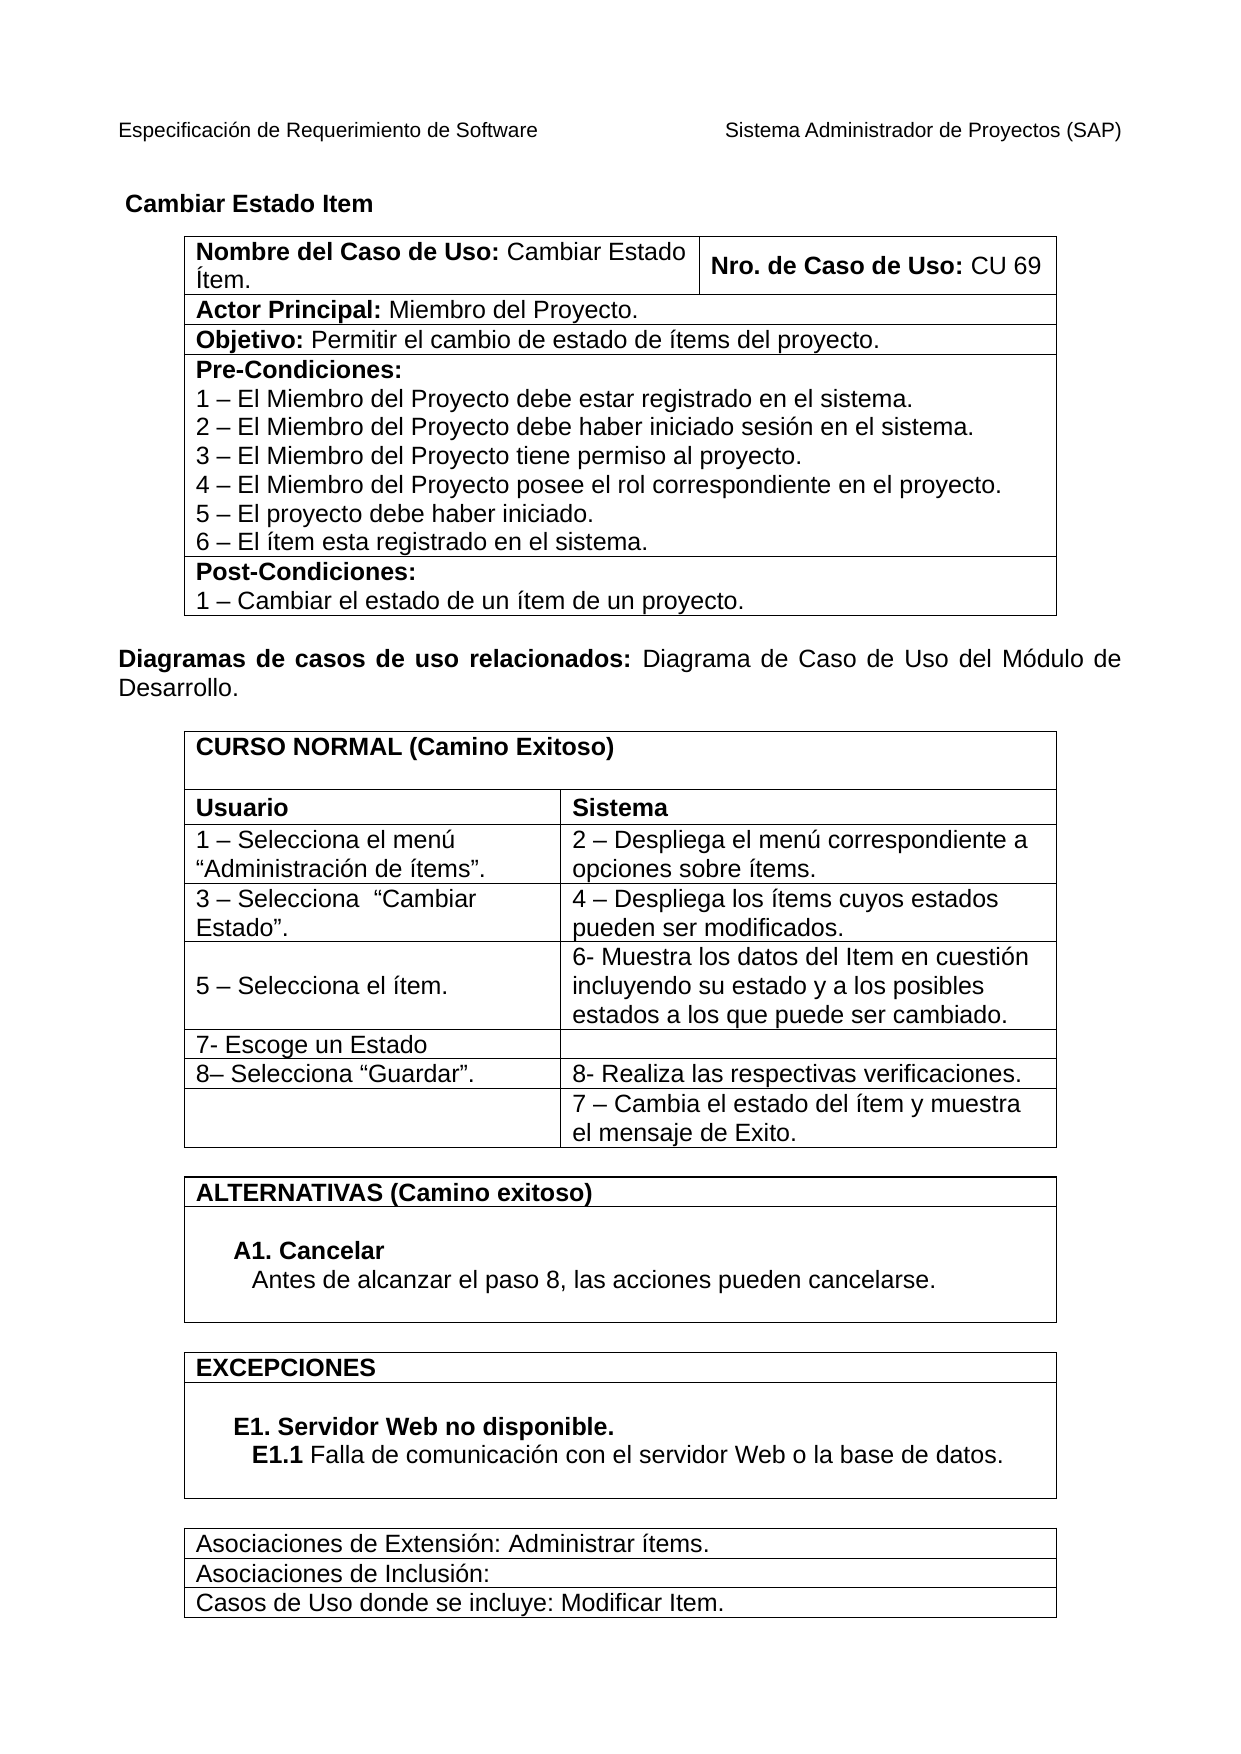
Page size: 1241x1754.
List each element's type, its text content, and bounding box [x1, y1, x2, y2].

table_cell Pre-Condiciones: 1 – El Miembro del Proyecto debe estar registrado en el sistema. 2 – El Miembro del Proyecto debe haber iniciado sesión en el sistema. 3 – El Miembro del Proyecto tiene permiso al proyecto. 4 – El Miembro del Proyecto posee el rol correspondiente en el proyecto. 5 – El proyecto debe haber iniciado. 6 – El ítem esta registrado en el sistema. [185, 355, 1056, 556]
table_header CURSO NORMAL (Camino Exitoso) [185, 732, 1056, 789]
table_header Asociaciones de Extensión: Administrar ítems. [185, 1529, 1056, 1557]
table_cell 7 – Cambia el estado del ítem y muestra el mensaje de Exito. [561, 1089, 1056, 1147]
table_header ALTERNATIVAS (Camino exitoso) [185, 1178, 1056, 1206]
table_cell Post-Condiciones: 1 – Cambiar el estado de un ítem de un proyecto. [185, 557, 1056, 615]
table_cell 3 – Selecciona “Cambiar Estado”. [185, 884, 560, 941]
table_cell 7- Escoge un Estado [185, 1030, 560, 1058]
table_cell 1 – Selecciona el menú “Administración de ítems”. [185, 825, 560, 883]
table_cell 8- Realiza las respectivas verificaciones. [561, 1059, 1056, 1088]
table_cell 5 – Selecciona el ítem. [185, 942, 560, 1028]
table_cell Asociaciones de Inclusión: [185, 1559, 1056, 1587]
table_cell Actor Principal: Miembro del Proyecto. [185, 295, 1056, 324]
table_cell 2 – Despliega el menú correspondiente a opciones sobre ítems. [561, 825, 1056, 883]
table_cell 8– Selecciona “Guardar”. [185, 1059, 560, 1088]
table_cell Usuario [185, 790, 560, 824]
table_cell 4 – Despliega los ítems cuyos estados pueden ser modificados. [561, 884, 1056, 941]
table_cell E1. Servidor Web no disponible. E1.1 Falla de comunicación con el servidor Web o la base de datos. [185, 1383, 1056, 1498]
table_cell A1. Cancelar Antes de alcanzar el paso 8, las acciones pueden cancelarse. [185, 1207, 1056, 1322]
table_cell Sistema [561, 790, 1056, 824]
table_header EXCEPCIONES [185, 1353, 1056, 1382]
text Diagramas de casos de uso relacionados: Diagrama de Caso de Uso del Módulo de Desarrollo. [118, 644, 1122, 702]
text Cambiar Estado Item [118, 189, 1122, 218]
table_cell [185, 1089, 560, 1147]
table_cell Casos de Uso donde se incluye: Modificar Item. [185, 1588, 1056, 1617]
table_cell 6- Muestra los datos del Item en cuestión incluyendo su estado y a los posibles estados a los que puede ser cambiado. [561, 942, 1056, 1028]
table_header Nro. de Caso de Uso: CU 69 [700, 237, 1056, 294]
table_cell Objetivo: Permitir el cambio de estado de ítems del proyecto. [185, 325, 1056, 354]
table_header Nombre del Caso de Uso: Cambiar Estado Ítem. [185, 237, 699, 294]
table_cell [561, 1030, 1056, 1058]
